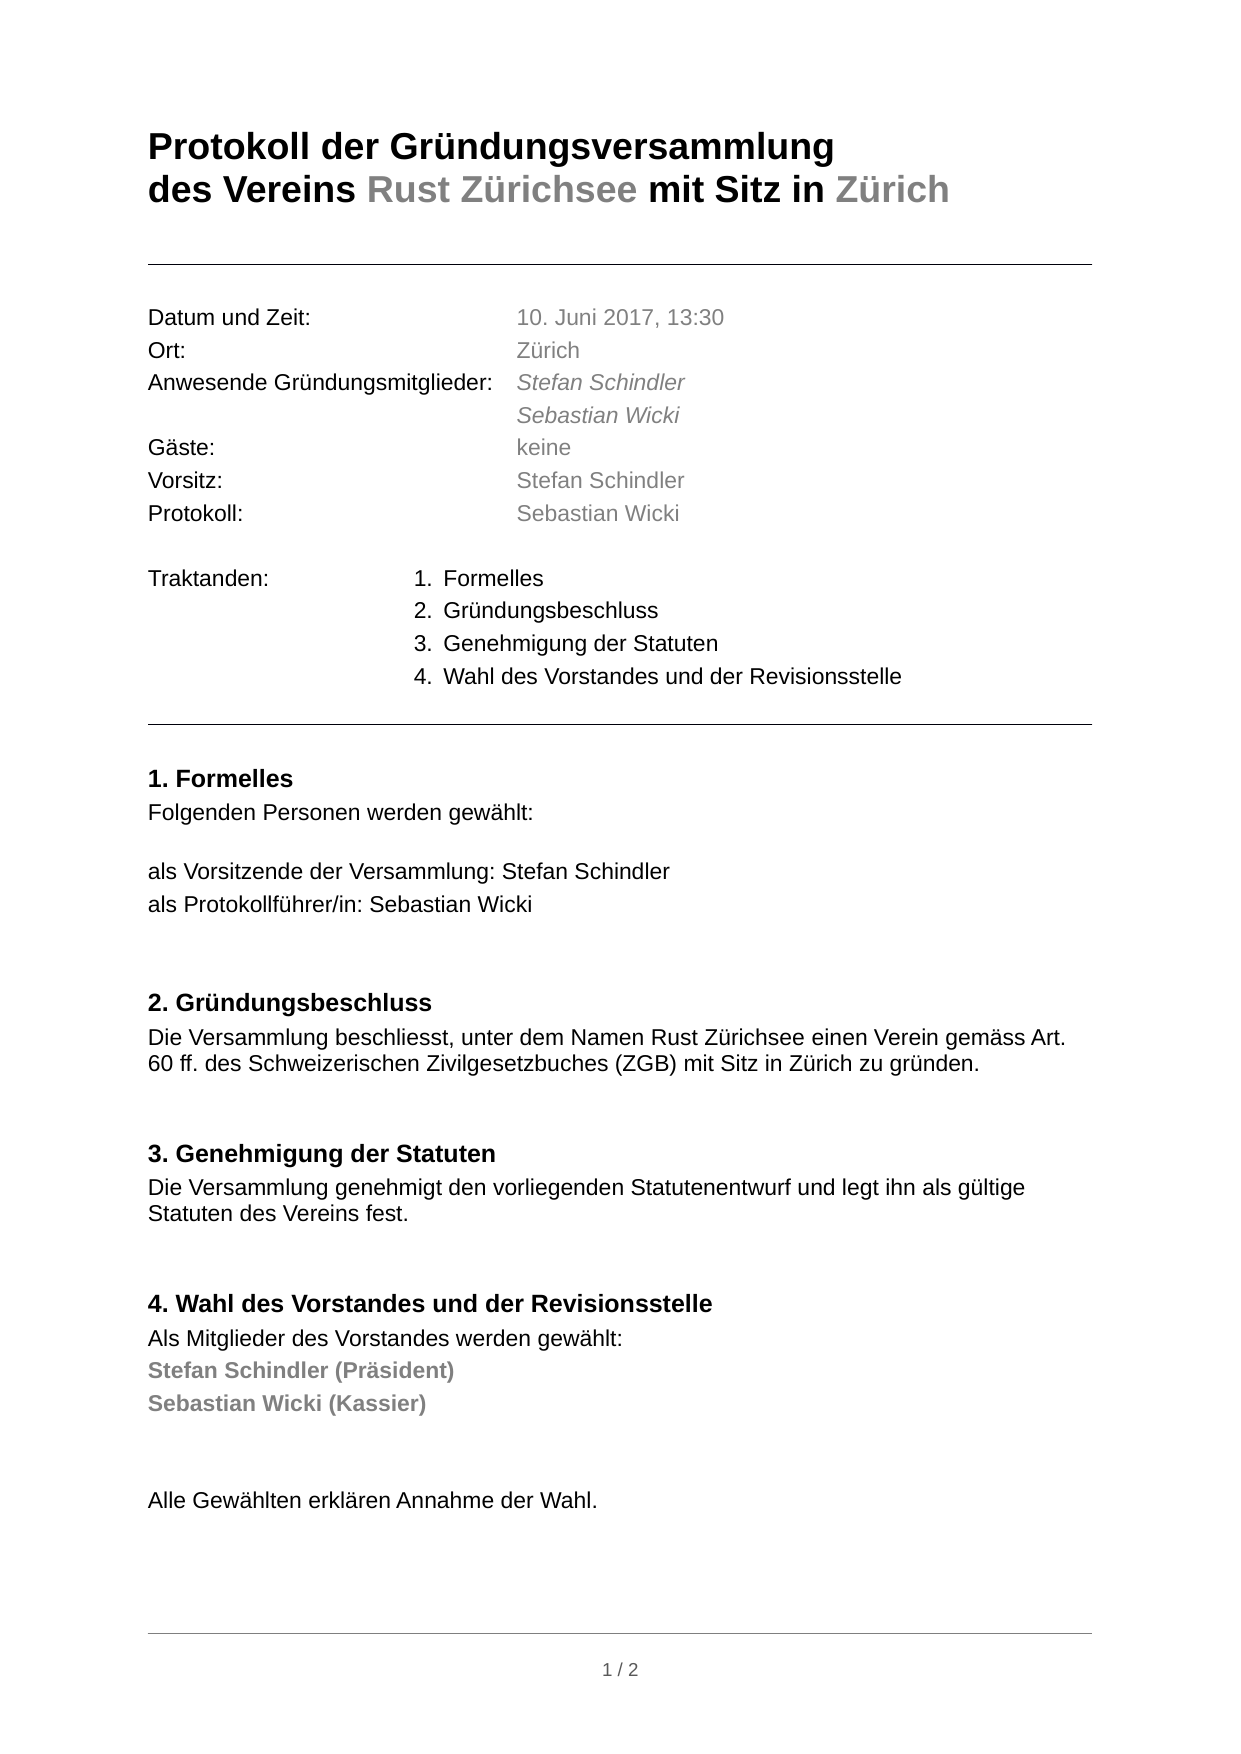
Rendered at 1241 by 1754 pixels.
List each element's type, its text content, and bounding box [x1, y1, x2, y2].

text Datum und Zeit: 10. Juni 2017, 13:30 [148, 304, 1092, 330]
text Als Mitglieder des Vorstandes werden gewählt: [148, 1324, 1092, 1351]
text 2. Gründungsbeschluss [148, 988, 1092, 1017]
text Ort: Zürich [148, 337, 1092, 363]
text Traktanden: Traktanden: 1. Formelles [0, 565, 1092, 591]
text Alle Gewählten erklären Annahme der Wahl. [148, 1487, 1092, 1514]
text Gäste: keine [148, 434, 1092, 461]
text als Vorsitzende der Versammlung: Stefan Schindler [148, 832, 1092, 884]
text 4. Wahl des Vorstandes und der Revisionsstelle [148, 1289, 1092, 1318]
text Sebastian Wicki [148, 402, 1092, 428]
text 2. Gründungsbeschluss [0, 597, 1092, 624]
text 1. Formelles [148, 764, 1092, 793]
text Protokoll: Sebastian Wicki [148, 499, 1092, 526]
text 4. Wahl des Vorstandes und der Revisionsstelle [0, 663, 1092, 689]
text 3. Genehmigung der Statuten [148, 1139, 1092, 1168]
text Vorsitz: Stefan Schindler [148, 467, 1092, 493]
text 3. Genehmigung der Statuten [0, 630, 1092, 656]
subtitle Protokoll der Gründungsversammlung des Vereins Rust Zürichsee mit Sitz in Zürich [148, 124, 1092, 210]
text als Protokollführer/in: Sebastian Wicki [148, 891, 1092, 917]
text Die Versammlung beschliesst, unter dem Namen Rust Zürichsee einen Verein gemäss Art. 60 ff. des Schweizerischen Zivilgesetzbuches (ZGB) mit Sitz in Zürich zu gründen. [148, 1023, 1092, 1100]
text Stefan Schindler (Präsident) [148, 1357, 1092, 1383]
text Sebastian Wicki (Kassier) [148, 1390, 1092, 1416]
text Anwesende Gründungsmitglieder: Stefan Schindler [148, 369, 1092, 396]
text Die Versammlung genehmigt den vorliegenden Statutenentwurf und legt ihn als gültige Statuten des Vereins fest. [148, 1174, 1092, 1251]
text Folgenden Personen werden gewählt: [148, 799, 1092, 825]
